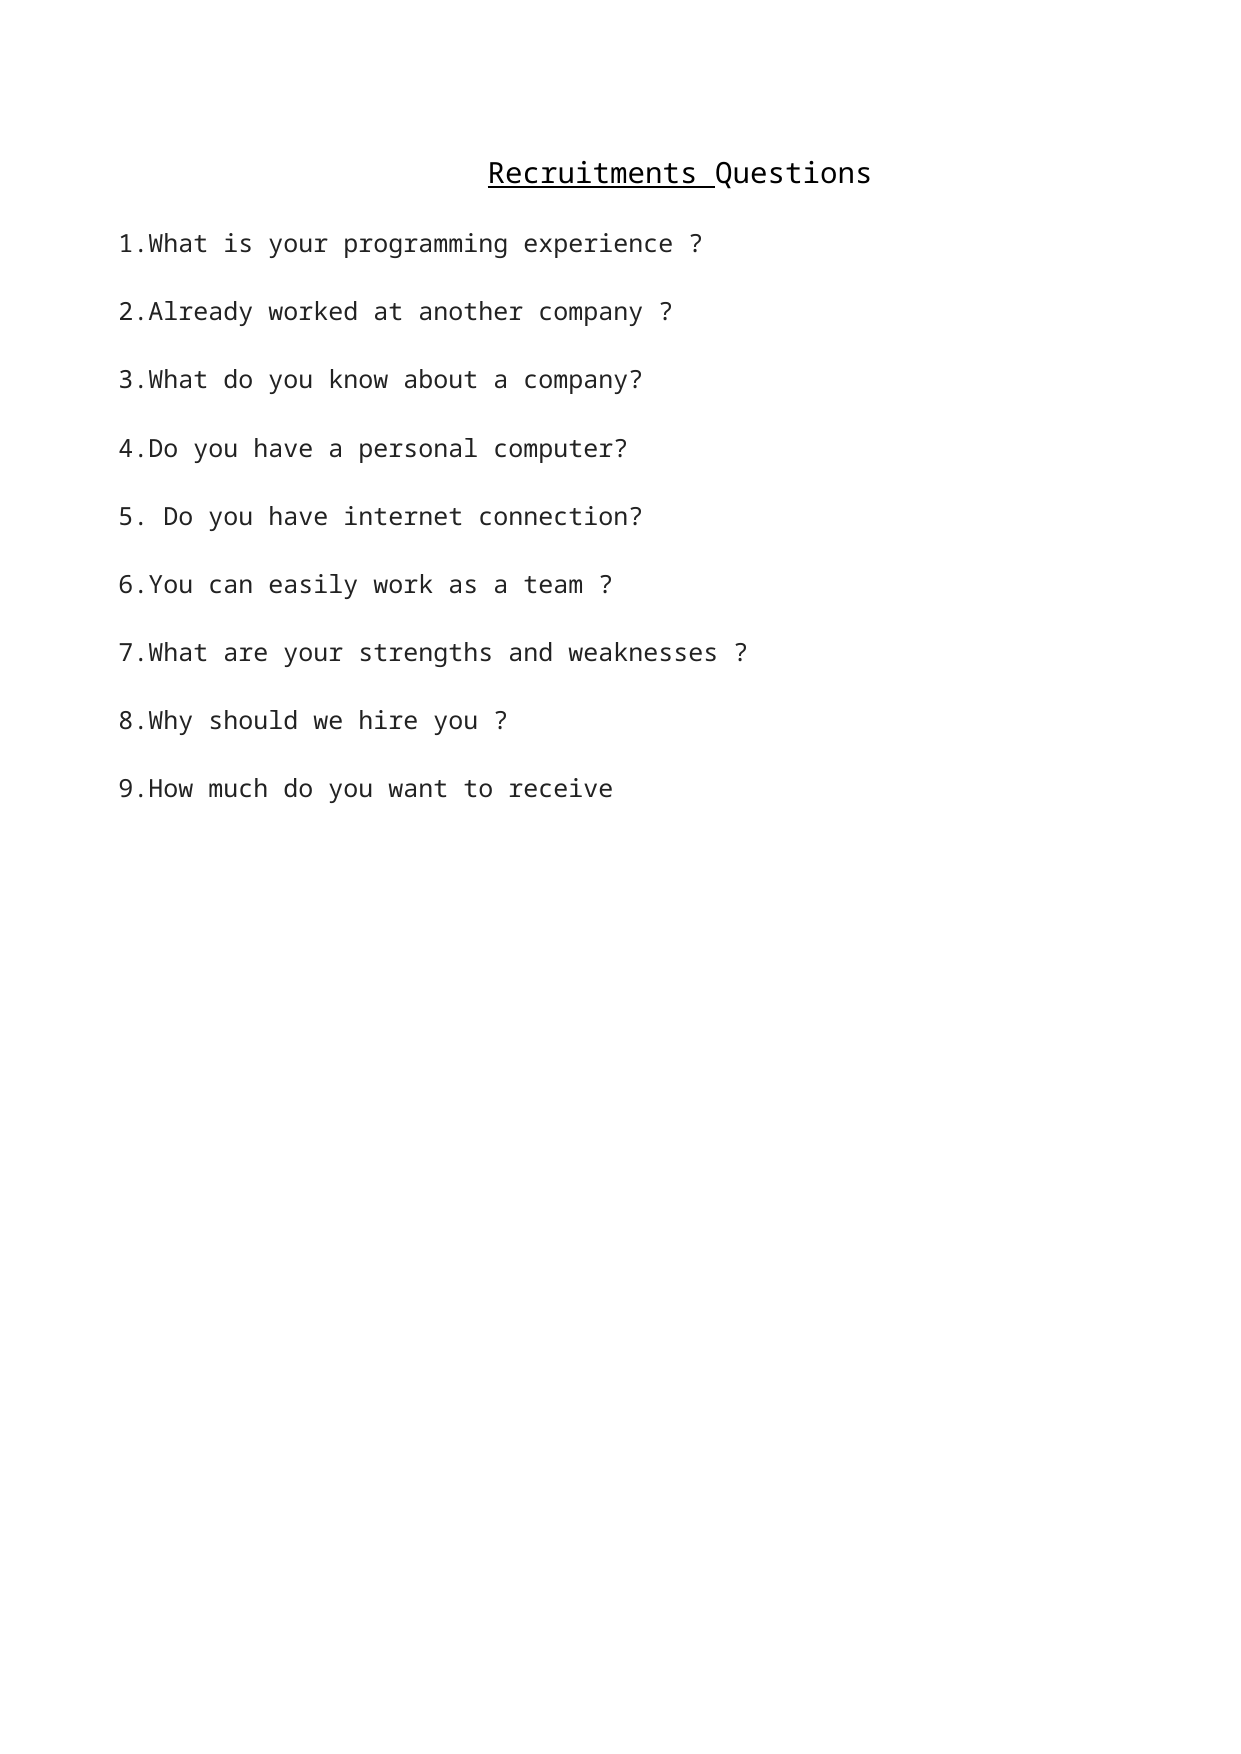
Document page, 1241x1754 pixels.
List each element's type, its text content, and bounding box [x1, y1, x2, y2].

text 1.What is your programming experience ? [118, 226, 1122, 260]
text 9.How much do you want to receive [118, 771, 1122, 805]
text 6.You can easily work as a team ? [118, 567, 1122, 601]
text 2.Already worked at another company ? [118, 260, 1122, 328]
text 4.Do you have a personal computer? [118, 396, 1122, 464]
text 5. Do you have internet connection? [118, 498, 1122, 532]
text 8.Why should we hire you ? [118, 703, 1122, 737]
text Recruitments Questions [118, 118, 1122, 192]
text 7.What are your strengths and weaknesses ? [118, 635, 1122, 669]
text 3.What do you know about a company? [118, 362, 1122, 396]
